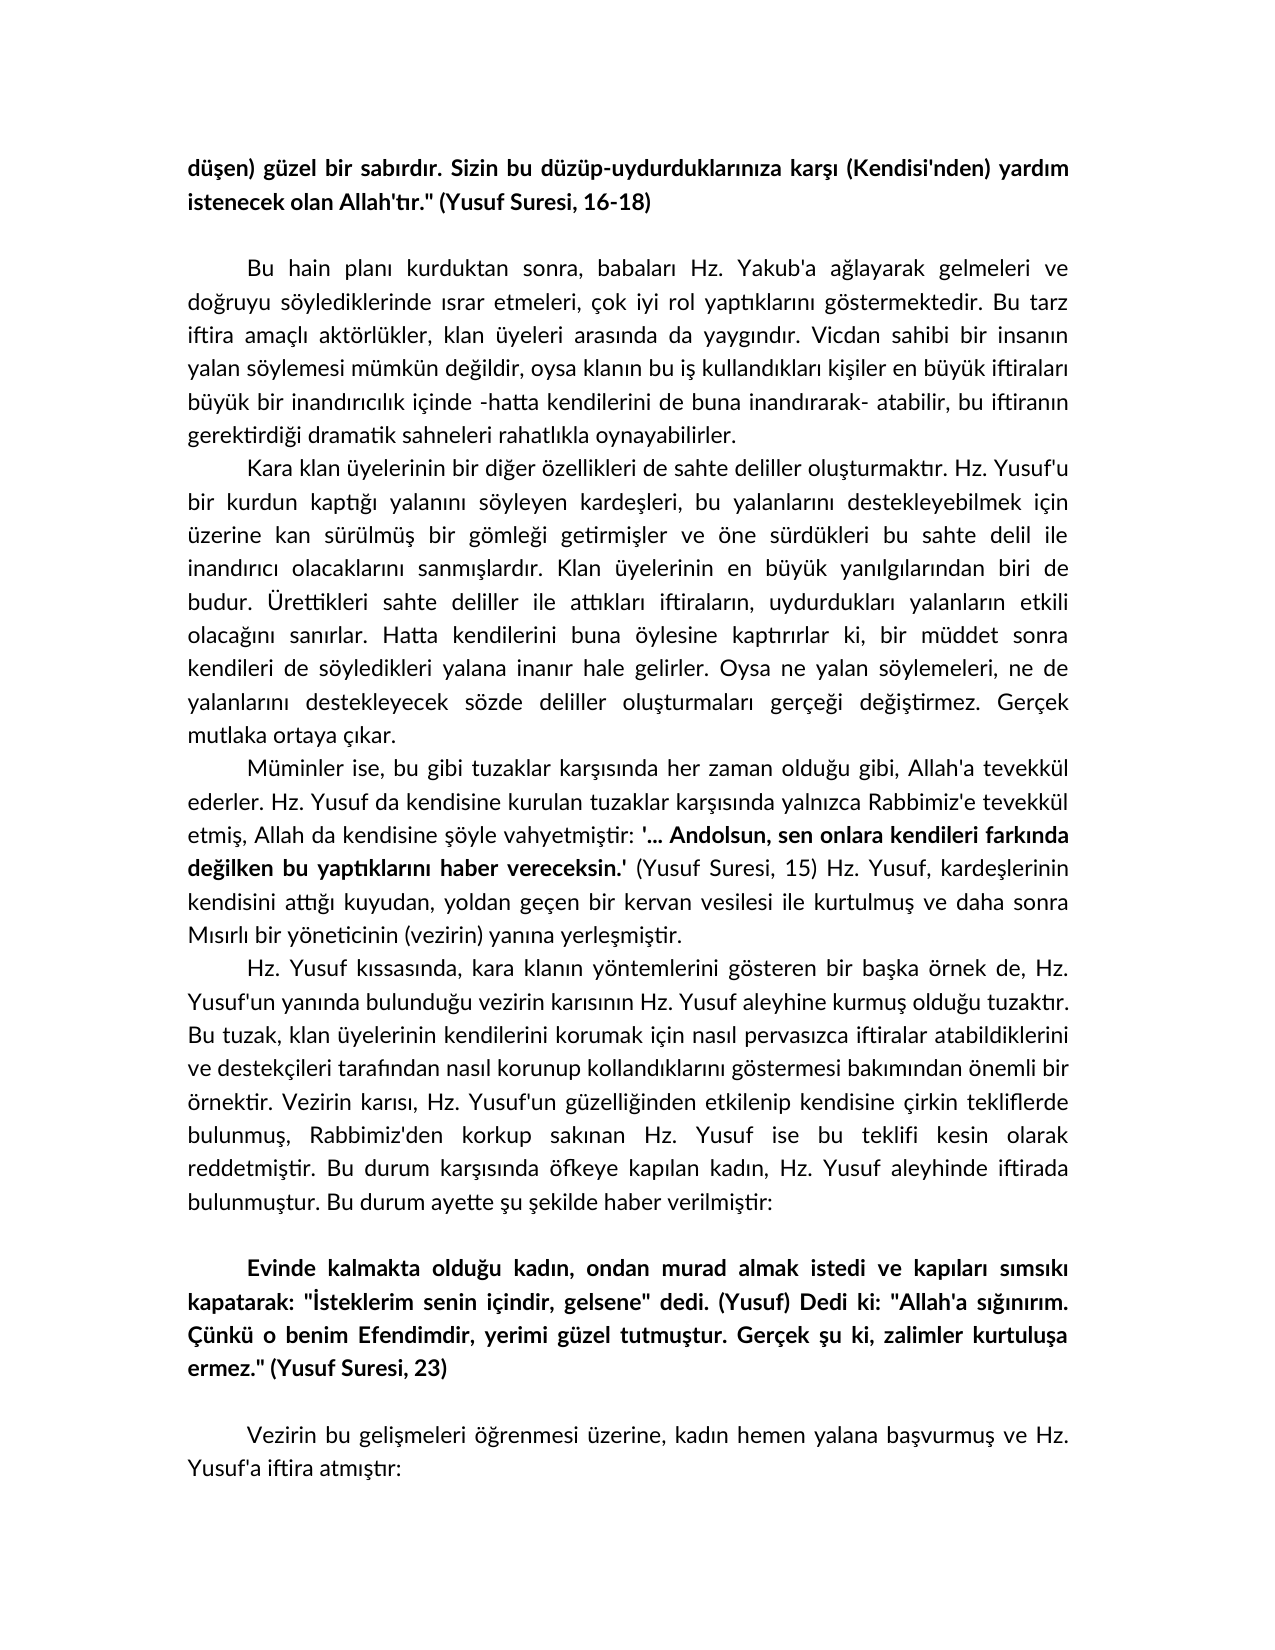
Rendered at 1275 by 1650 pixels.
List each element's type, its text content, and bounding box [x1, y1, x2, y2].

text Evinde kalmakta olduğu kadın, ondan murad almak istedi ve kapıları sımsıkı kapatarak: "İsteklerim senin içindir, gelsene" dedi. (Yusuf) Dedi ki: "Allah'a sığınırım. Çünkü o benim Efendimdir, yerimi güzel tutmuştur. Gerçek şu ki, zalimler kurtuluşa ermez." (Yusuf Suresi, 23) [187, 1250, 1070, 1383]
text Hz. Yusuf kıssasında, kara klanın yöntemlerini gösteren bir başka örnek de, Hz. Yusuf'un yanında bulunduğu vezirin karısının Hz. Yusuf aleyhine kurmuş olduğu tuzaktır. Bu tuzak, klan üyelerinin kendilerini korumak için nasıl pervasızca iftiralar atabildiklerini ve destekçileri tarafından nasıl korunup kollandıklarını göstermesi bakımından önemli bir örnektir. Vezirin karısı, Hz. Yusuf'un güzelliğinden etkilenip kendisine çirkin tekliflerde bulunmuş, Rabbimiz'den korkup sakınan Hz. Yusuf ise bu teklifi kesin olarak reddetmiştir. Bu durum karşısında öfkeye kapılan kadın, Hz. Yusuf aleyhinde iftirada bulunmuştur. Bu durum ayette şu şekilde haber verilmiştir: [187, 950, 1070, 1217]
text Vezirin bu gelişmeleri öğrenmesi üzerine, kadın hemen yalana başvurmuş ve Hz. Yusuf'a iftira atmıştır: [187, 1417, 1070, 1483]
text Müminler ise, bu gibi tuzaklar karşısında her zaman olduğu gibi, Allah'a tevekkül ederler. Hz. Yusuf da kendisine kurulan tuzaklar karşısında yalnızca Rabbimiz'e tevekkül etmiş, Allah da kendisine şöyle vahyetmiştir: '... Andolsun, sen onlara kendileri farkında değilken bu yaptıklarını haber vereceksin.' (Yusuf Suresi, 15) Hz. Yusuf, kardeşlerinin kendisini attığı kuyudan, yoldan geçen bir kervan vesilesi ile kurtulmuş ve daha sonra Mısırlı bir yöneticinin (vezirin) yanına yerleşmiştir. [187, 750, 1070, 950]
text Bu hain planı kurduktan sonra, babaları Hz. Yakub'a ağlayarak gelmeleri ve doğruyu söylediklerinde ısrar etmeleri, çok iyi rol yaptıklarını göstermektedir. Bu tarz iftira amaçlı aktörlükler, klan üyeleri arasında da yaygındır. Vicdan sahibi bir insanın yalan söylemesi mümkün değildir, oysa klanın bu iş kullandıkları kişiler en büyük iftiraları büyük bir inandırıcılık içinde -hatta kendilerini de buna inandırarak- atabilir, bu iftiranın gerektirdiği dramatik sahneleri rahatlıkla oynayabilirler. [187, 250, 1070, 450]
text Kara klan üyelerinin bir diğer özellikleri de sahte deliller oluşturmaktır. Hz. Yusuf'u bir kurdun kaptığı yalanını söyleyen kardeşleri, bu yalanlarını destekleyebilmek için üzerine kan sürülmüş bir gömleği getirmişler ve öne sürdükleri bu sahte delil ile inandırıcı olacaklarını sanmışlardır. Klan üyelerinin en büyük yanılgılarından biri de budur. Ürettikleri sahte deliller ile attıkları iftiraların, uydurdukları yalanların etkili olacağını sanırlar. Hatta kendilerini buna öylesine kaptırırlar ki, bir müddet sonra kendileri de söyledikleri yalana inanır hale gelirler. Oysa ne yalan söylemeleri, ne de yalanlarını destekleyecek sözde deliller oluşturmaları gerçeği değiştirmez. Gerçek mutlaka ortaya çıkar. [187, 450, 1070, 750]
text düşen) güzel bir sabırdır. Sizin bu düzüp-uydurduklarınıza karşı (Kendisi'nden) yardım istenecek olan Allah'tır." (Yusuf Suresi, 16-18) [187, 150, 1070, 217]
